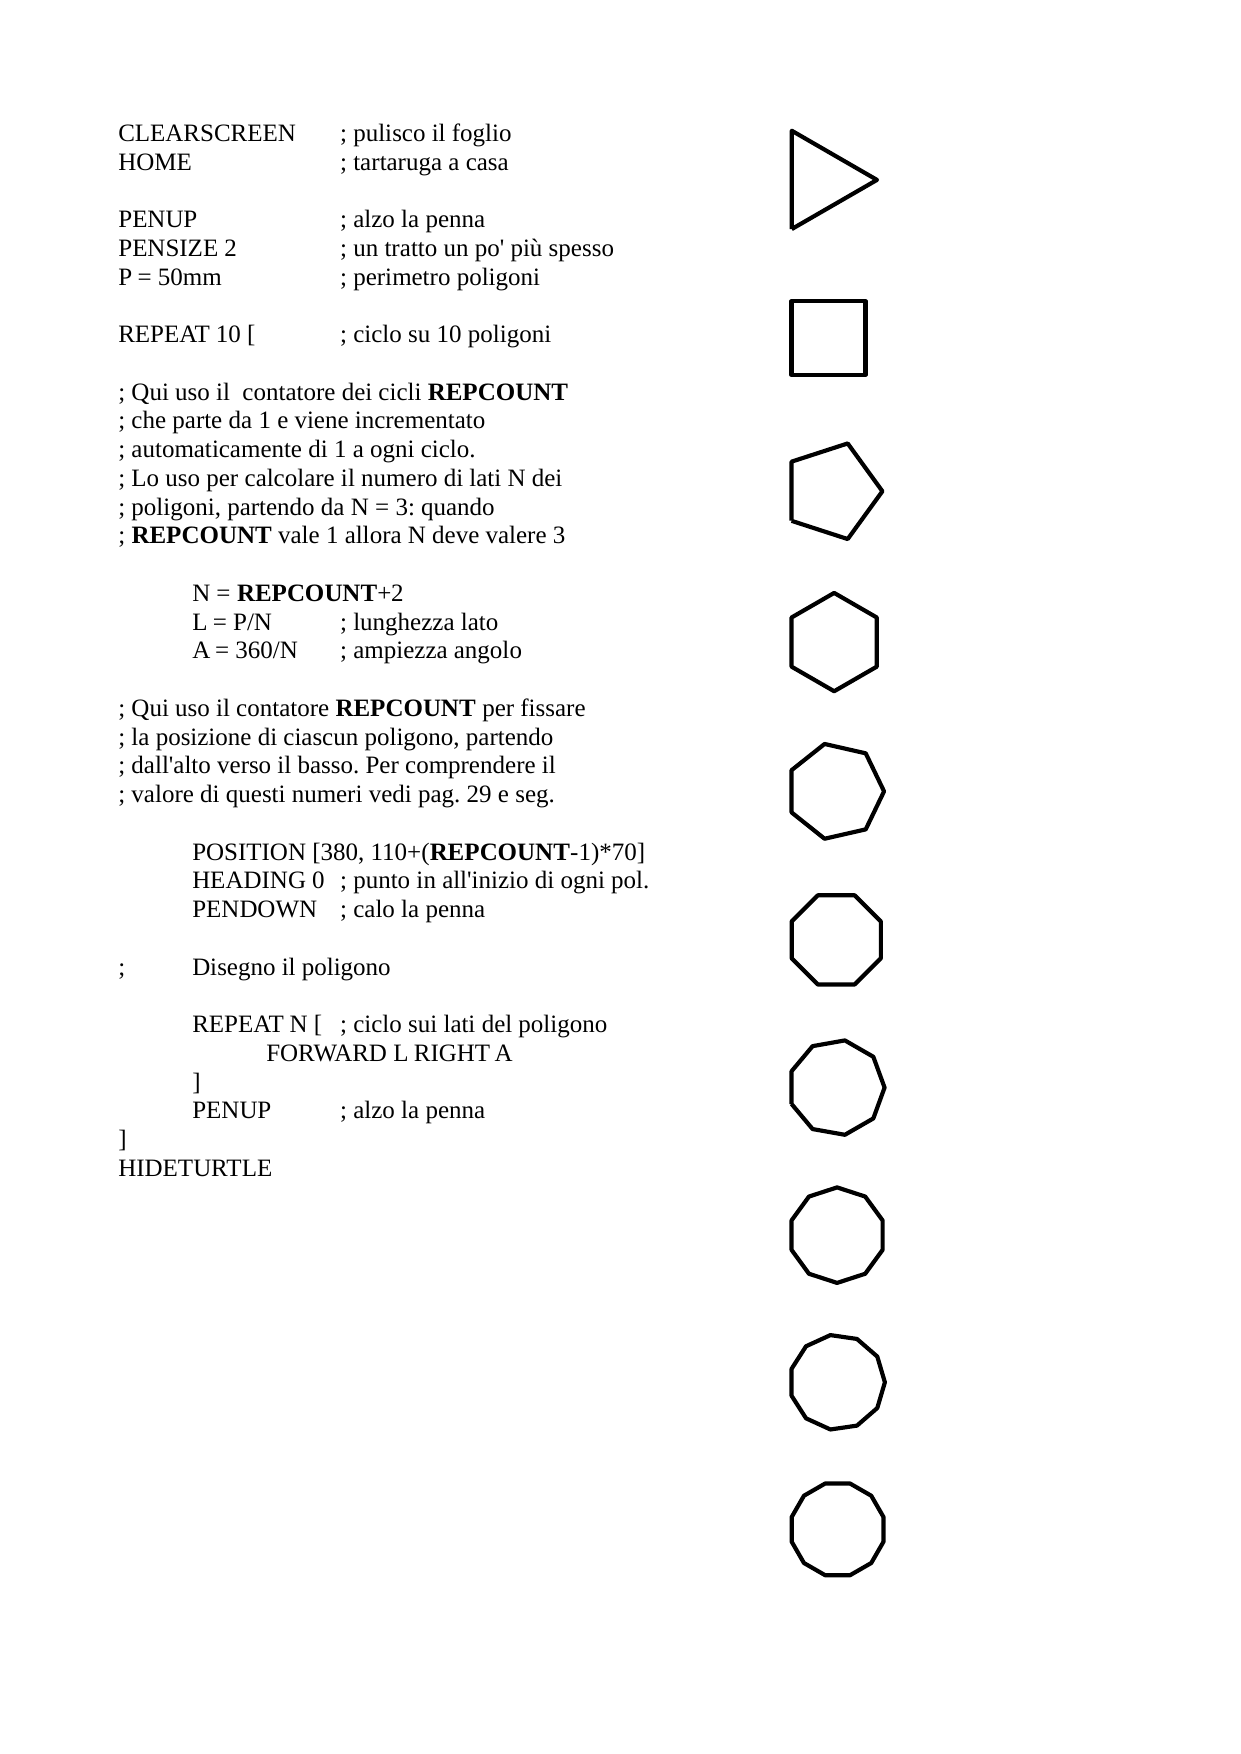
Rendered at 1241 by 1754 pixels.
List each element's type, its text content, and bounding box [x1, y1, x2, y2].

text ; Qui uso il contatore REPCOUNT per fissare [118, 693, 1122, 722]
text A = 360/N ; ampiezza angolo [118, 636, 789, 664]
text [794, 1096, 878, 1124]
text [826, 147, 1122, 176]
text [880, 1067, 1122, 1096]
text [863, 952, 1122, 981]
text HIDETURTLE [118, 1153, 1122, 1182]
text [794, 492, 878, 521]
text [879, 779, 1122, 808]
text ; REPCOUNT vale 1 allora N deve valere 3 [118, 521, 1122, 549]
text HOME ; tartaruga a casa [118, 147, 789, 176]
text [868, 319, 1122, 348]
text [868, 751, 1122, 779]
text [794, 779, 881, 808]
text PENSIZE 2 ; un tratto un po' più spesso [118, 233, 1122, 262]
text PENDOWN ; calo la penna [118, 894, 815, 923]
text ] [118, 1124, 1122, 1153]
text [879, 636, 1122, 664]
text ] [118, 1067, 791, 1096]
text HEADING 0 ; punto in all'inizio di ogni pol. [118, 866, 1122, 894]
text [870, 1096, 1122, 1124]
text ; Qui uso il contatore dei cicli REPCOUNT [118, 377, 1122, 406]
text [858, 894, 1122, 923]
text [795, 898, 878, 923]
text ; automaticamente di 1 a ogni ciclo. [118, 434, 1122, 463]
text [794, 952, 878, 981]
text ; che parte da 1 e viene incrementato [118, 406, 1122, 434]
text CLEARSCREEN ; pulisco il foglio [118, 118, 1122, 147]
text [794, 751, 875, 779]
text [866, 463, 1122, 492]
text [865, 607, 1122, 636]
text ; Lo uso per calcolare il numero di lati N dei [118, 463, 789, 492]
text P = 50mm ; perimetro poligoni [118, 262, 1122, 291]
text ; poligoni, partendo da N = 3: quando [118, 492, 789, 521]
text [794, 1067, 882, 1096]
text N = REPCOUNT+2 [118, 578, 1122, 607]
text [794, 147, 864, 176]
text L = P/N ; lunghezza lato [118, 607, 803, 636]
text [794, 319, 863, 348]
text ; Disegno il poligono [118, 952, 810, 981]
text [794, 636, 874, 664]
text ; la posizione di ciascun poligono, partendo [118, 722, 1122, 751]
text [799, 1043, 874, 1067]
text PENUP ; alzo la penna [118, 204, 1122, 233]
text PENUP ; alzo la penna [118, 1096, 804, 1124]
text REPEAT 10 [ ; ciclo su 10 poligoni [118, 319, 789, 348]
text REPEAT N [ ; ciclo sui lati del poligono [118, 1009, 1122, 1038]
text [794, 463, 879, 492]
text FORWARD L RIGHT A [118, 1038, 840, 1067]
text ; valore di questi numeri vedi pag. 29 e seg. [118, 779, 789, 808]
text [865, 492, 1122, 521]
text [794, 607, 874, 636]
text ; dall'alto verso il basso. Per comprendere il [118, 751, 811, 779]
text POSITION [380, 110+(REPCOUNT-1)*70] [118, 837, 1122, 866]
text [847, 1038, 1122, 1067]
